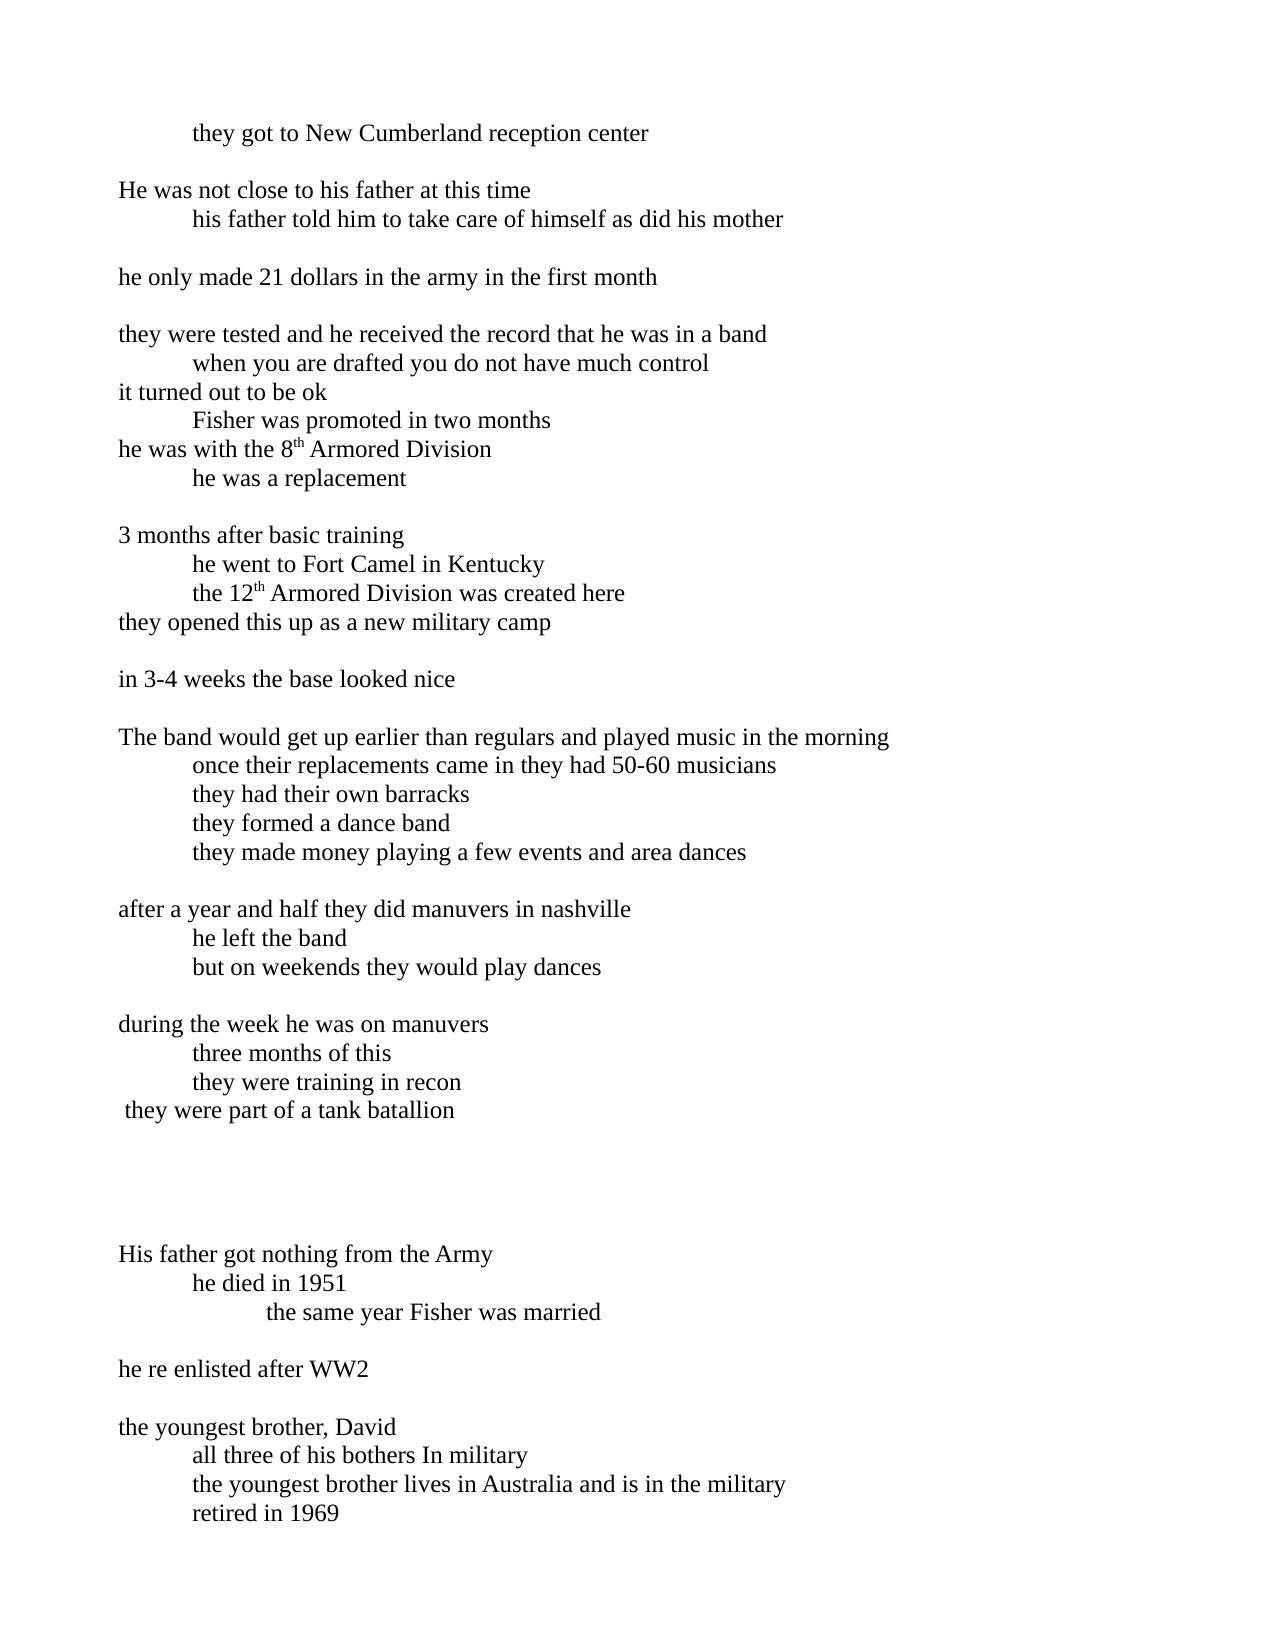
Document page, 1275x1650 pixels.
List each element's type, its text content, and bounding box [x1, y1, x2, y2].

text the youngest brother, David [118, 1412, 1157, 1441]
text they got to New Cumberland reception center [118, 118, 1157, 147]
text three months of this [118, 1038, 1157, 1067]
text once their replacements came in they had 50-60 musicians [118, 751, 1157, 779]
text after a year and half they did manuvers in nashville [118, 894, 1157, 923]
text all three of his bothers In military [118, 1441, 1157, 1469]
text they were tested and he received the record that he was in a band [118, 319, 1157, 348]
text His father got nothing from the Army [118, 1239, 1157, 1268]
text he re enlisted after WW2 [118, 1354, 1157, 1383]
text he left the band [118, 923, 1157, 952]
text The band would get up earlier than regulars and played music in the morning [118, 722, 1157, 751]
text they were training in recon [118, 1067, 1157, 1096]
text he was a replacement [118, 463, 1157, 492]
text they formed a dance band [118, 808, 1157, 837]
text He was not close to his father at this time [118, 176, 1157, 204]
text when you are drafted you do not have much control [118, 348, 1157, 377]
text it turned out to be ok [118, 377, 1157, 406]
text in 3-4 weeks the base looked nice [118, 664, 1157, 693]
text he went to Fort Camel in Kentucky [118, 549, 1157, 578]
text they opened this up as a new military camp [118, 607, 1157, 636]
text they were part of a tank batallion [118, 1096, 1157, 1124]
text he only made 21 dollars in the army in the first month [118, 262, 1157, 291]
text his father told him to take care of himself as did his mother [118, 204, 1157, 233]
text Fisher was promoted in two months [118, 406, 1157, 434]
text they had their own barracks [118, 779, 1157, 808]
text retired in 1969 [118, 1498, 1157, 1527]
text he died in 1951 [118, 1268, 1157, 1297]
text during the week he was on manuvers [118, 1009, 1157, 1038]
text they made money playing a few events and area dances [118, 837, 1157, 866]
text he was with the 8th Armored Division [118, 434, 1157, 463]
text the same year Fisher was married [118, 1297, 1157, 1326]
text the 12th Armored Division was created here [118, 578, 1157, 607]
text but on weekends they would play dances [118, 952, 1157, 981]
text 3 months after basic training [118, 521, 1157, 549]
text the youngest brother lives in Australia and is in the military [118, 1469, 1157, 1498]
